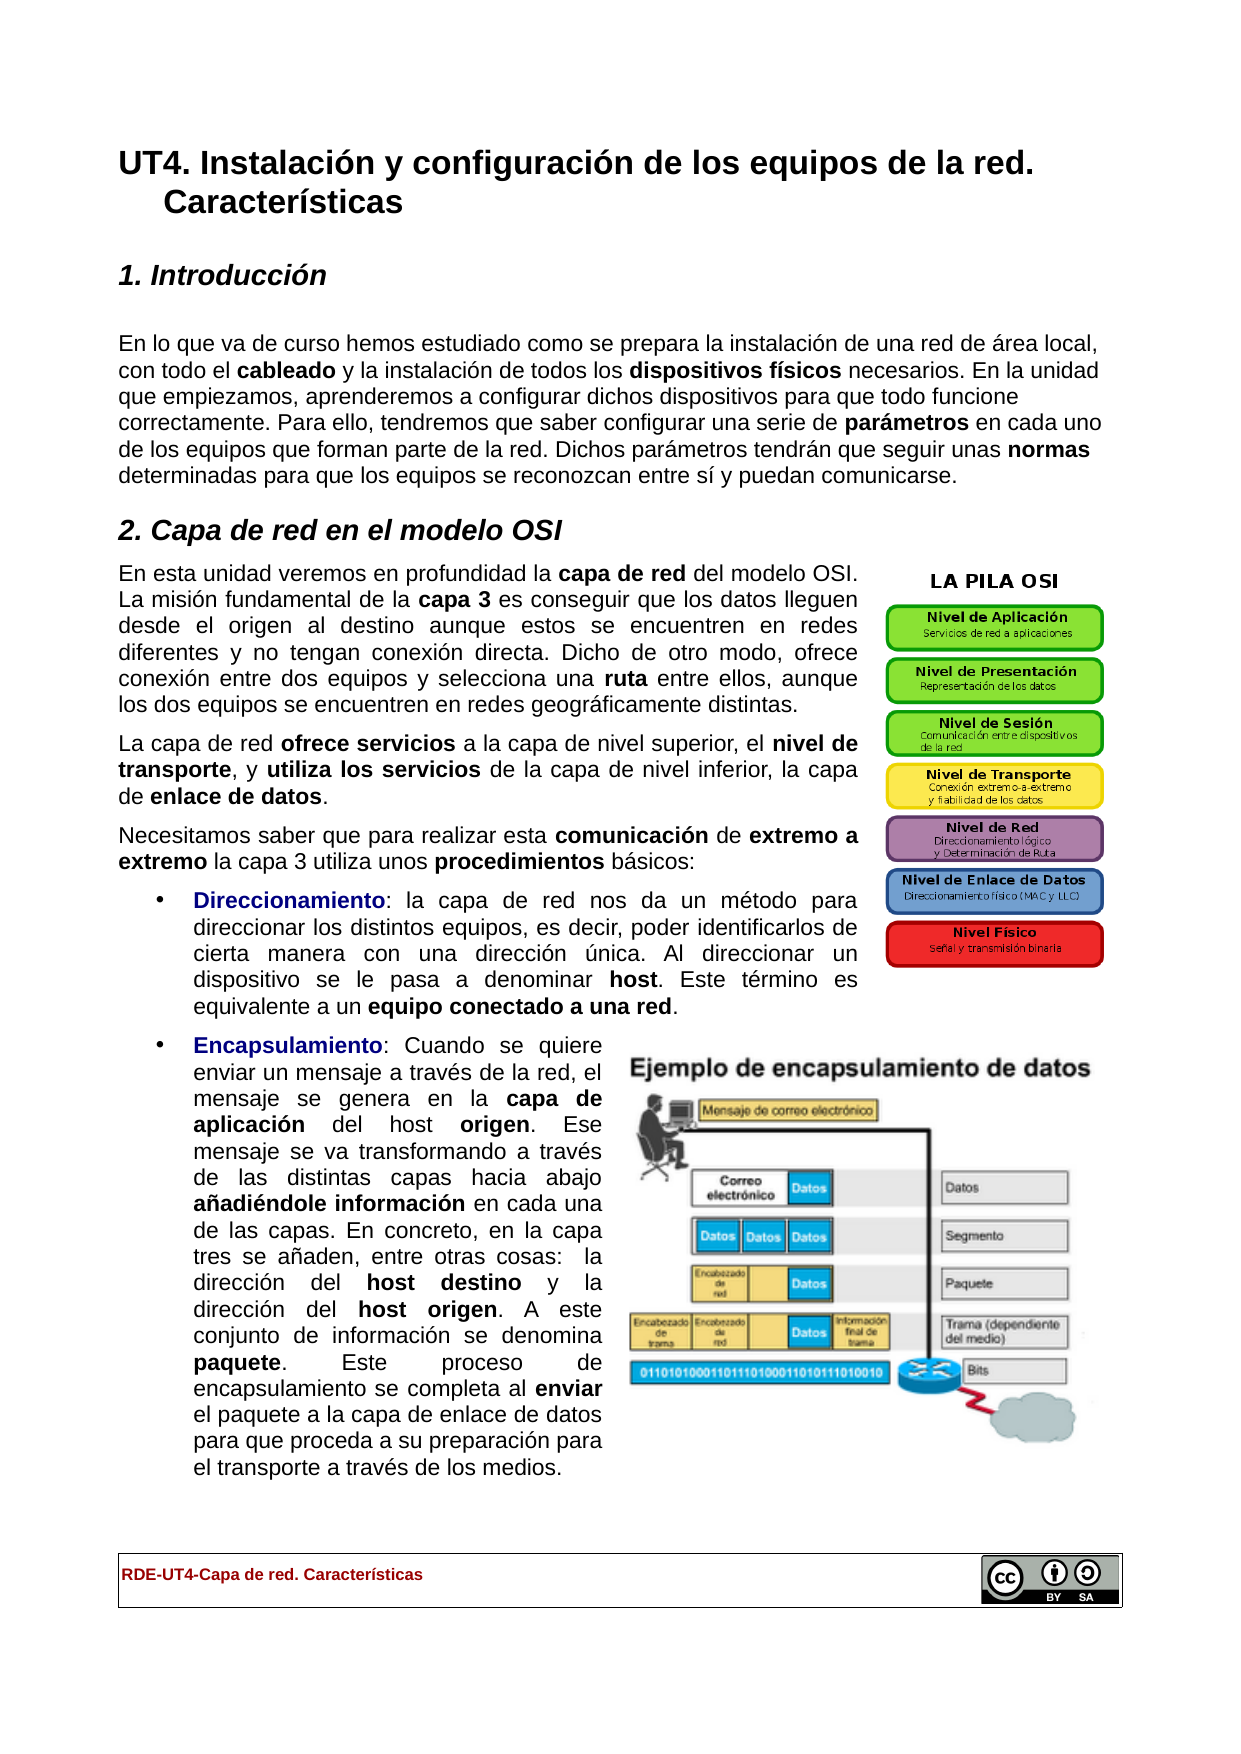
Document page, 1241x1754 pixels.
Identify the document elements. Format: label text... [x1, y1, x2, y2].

picture [620, 1048, 1103, 1458]
list Encapsulamiento: Cuando se quiere enviar un mensaje a través de la red, el mensaje se genera en la capa de aplicación del host origen. Ese mensaje se va transformando a través de las distintas capas hacia abajo añadiéndole información en cada una de las capas. En concreto, en la capa tres se añaden, entre otras cosas: la dirección del host destino y la dirección del host origen. A este conjunto de información se denomina paquete. Este proceso de encapsulamiento se completa al enviar el paquete a la capa de enlace de datos para que proceda a su preparación para el transporte a través de los medios. [156, 1032, 1122, 1480]
text Necesitamos saber que para realizar esta comunicación de extremo a extremo la capa 3 utiliza unos procedimientos básicos: [118, 822, 876, 874]
list Direccionamiento: la capa de red nos da un método para direccionar los distintos equipos, es decir, poder identificarlos de cierta manera con una dirección única. Al direccionar un dispositivo se le pasa a denominar host. Este término es equivalente a un equipo conectado a una red. [156, 887, 1122, 1019]
picture [981, 1555, 1119, 1604]
subtitle 1. Introducción [118, 258, 1122, 291]
subtitle 2. Capa de red en el modelo OSI [118, 513, 1122, 547]
subtitle UT4. Instalación y configuración de los equipos de la red. Características [118, 143, 1122, 220]
text En esta unidad veremos en profundidad la capa de red del modelo OSI. La misión fundamental de la capa 3 es conseguir que los datos lleguen desde el origen al destino aunque estos se encuentren en redes diferentes y no tengan conexión directa. Dicho de otro modo, ofrece conexión entre dos equipos y selecciona una ruta entre ellos, aunque los dos equipos se encuentren en redes geográficamente distintas. [118, 559, 1122, 718]
text En lo que va de curso hemos estudiado como se prepara la instalación de una red de área local, con todo el cableado y la instalación de todos los dispositivos físicos necesarios. En la unidad que empiezamos, aprenderemos a configurar dichos dispositivos para que todo funcione correctamente. Para ello, tendremos que saber configurar una serie de parámetros en cada uno de los equipos que forman parte de la red. Dichos parámetros tendrán que seguir unas normas determinadas para que los equipos se reconozcan entre sí y puedan comunicarse. [118, 330, 1122, 488]
text La capa de red ofrece servicios a la capa de nivel superior, el nivel de transporte, y utiliza los servicios de la capa de nivel inferior, la capa de enlace de datos. [118, 730, 876, 809]
picture [876, 569, 1111, 973]
